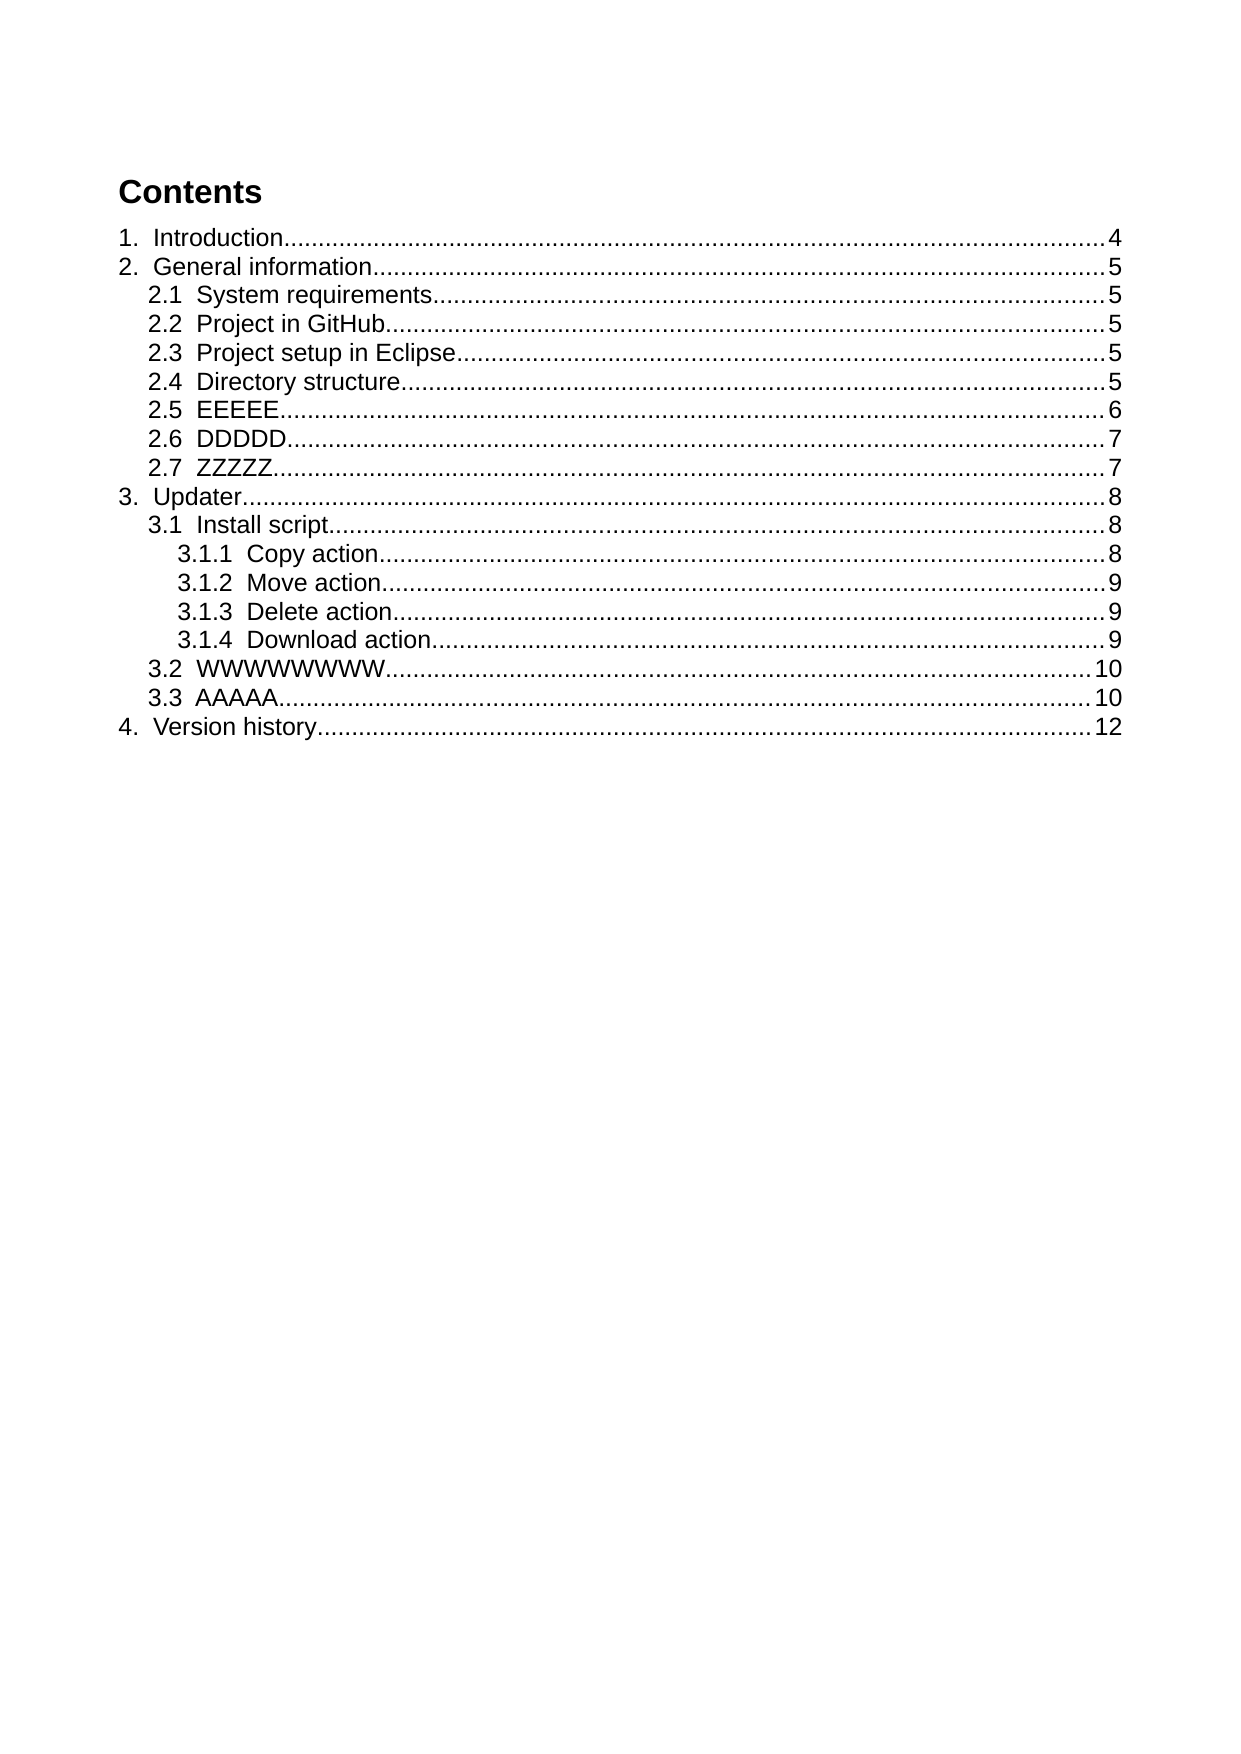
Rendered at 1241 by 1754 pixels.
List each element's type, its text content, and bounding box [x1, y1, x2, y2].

text 3. Updater 8 [118, 482, 1122, 510]
text 2.7 ZZZZZ 7 [148, 453, 1122, 482]
text 3.1.3 Delete action 9 [177, 597, 1122, 625]
text 3.2 WWWWWWWW 10 [148, 654, 1122, 683]
text 3.1 Install script 8 [148, 510, 1122, 539]
text 3.1.2 Move action 9 [177, 568, 1122, 597]
text 1. Introduction 4 [118, 223, 1122, 252]
text 2.2 Project in GitHub 5 [148, 309, 1122, 338]
text 3.1.4 Download action 9 [177, 625, 1122, 654]
text 3.3 AAAAA 10 [148, 683, 1122, 712]
text 2.5 EEEEE 6 [148, 395, 1122, 424]
text 2.4 Directory structure 5 [148, 367, 1122, 395]
text 3.1.1 Copy action 8 [177, 539, 1122, 568]
text 2.3 Project setup in Eclipse 5 [148, 338, 1122, 367]
text 2. General information 5 [118, 252, 1122, 280]
text 2.1 System requirements 5 [148, 280, 1122, 309]
subtitle Contents [118, 172, 1122, 210]
text 4. Version history 12 [118, 712, 1122, 740]
text 2.6 DDDDD 7 [148, 424, 1122, 453]
